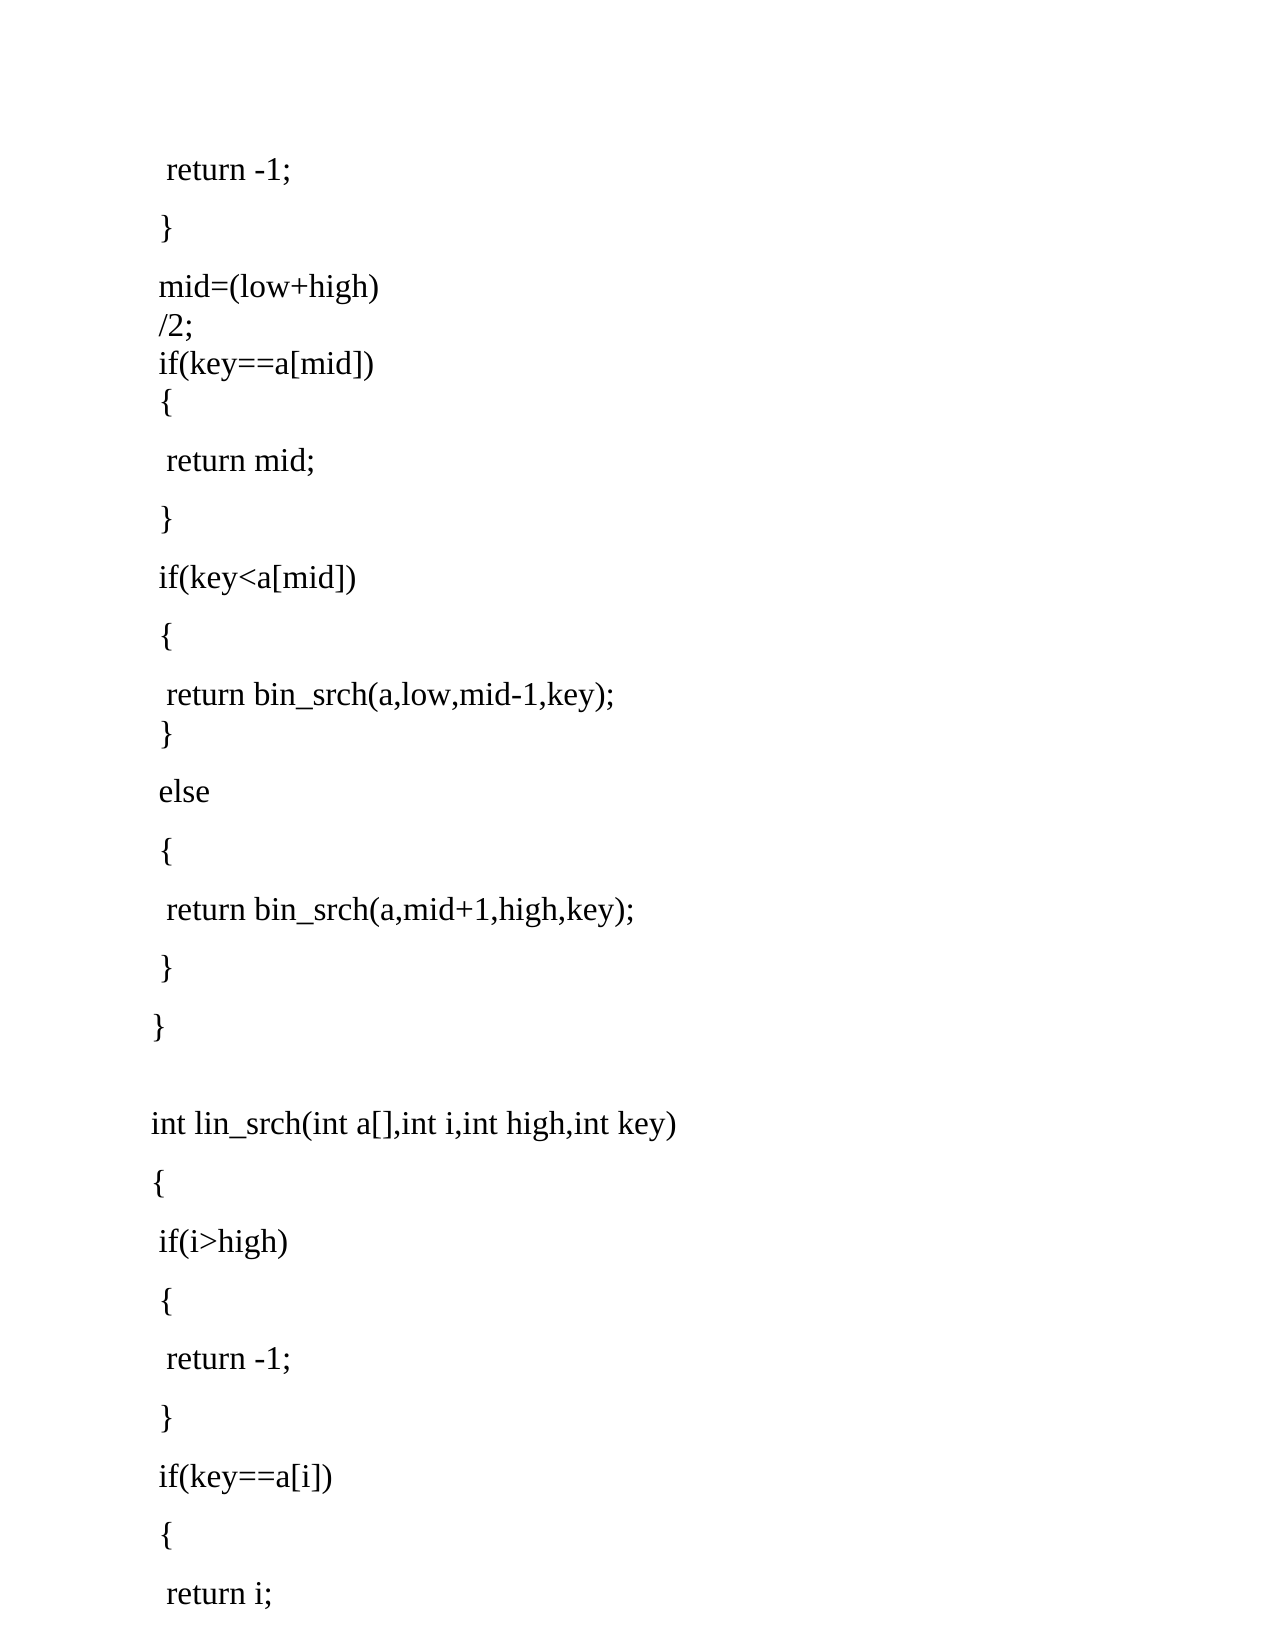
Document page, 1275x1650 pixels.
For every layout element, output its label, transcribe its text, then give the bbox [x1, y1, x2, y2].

text } [158, 948, 1179, 986]
text } [158, 1397, 1179, 1435]
text /2; if(key==a[mid]) [158, 305, 376, 381]
text return mid; [166, 440, 1179, 478]
text } [158, 208, 1179, 246]
text return -1; [166, 1339, 1179, 1377]
text if(i>high) [158, 1221, 1179, 1259]
text { [158, 1280, 1179, 1319]
text { [158, 1515, 1179, 1553]
text } [151, 1006, 1179, 1044]
text } [158, 498, 1179, 537]
text else [158, 772, 1179, 810]
text return bin_srch(a,mid+1,high,key); [166, 889, 1179, 928]
text if(key==a[i]) [158, 1456, 1179, 1495]
text mid=(low+high) [158, 266, 1179, 305]
text } [158, 713, 1179, 751]
text return -1; [166, 149, 1179, 188]
text { [158, 830, 1179, 868]
text return bin_srch(a,low,mid-1,key); [166, 674, 1179, 713]
text if(key<a[mid]) [158, 557, 1179, 595]
text { [158, 615, 1179, 654]
text return i; [166, 1573, 1179, 1611]
text int lin_srch(int a[],int i,int high,int key) [151, 1103, 1179, 1142]
text { [158, 382, 1179, 420]
text { [151, 1162, 1179, 1201]
